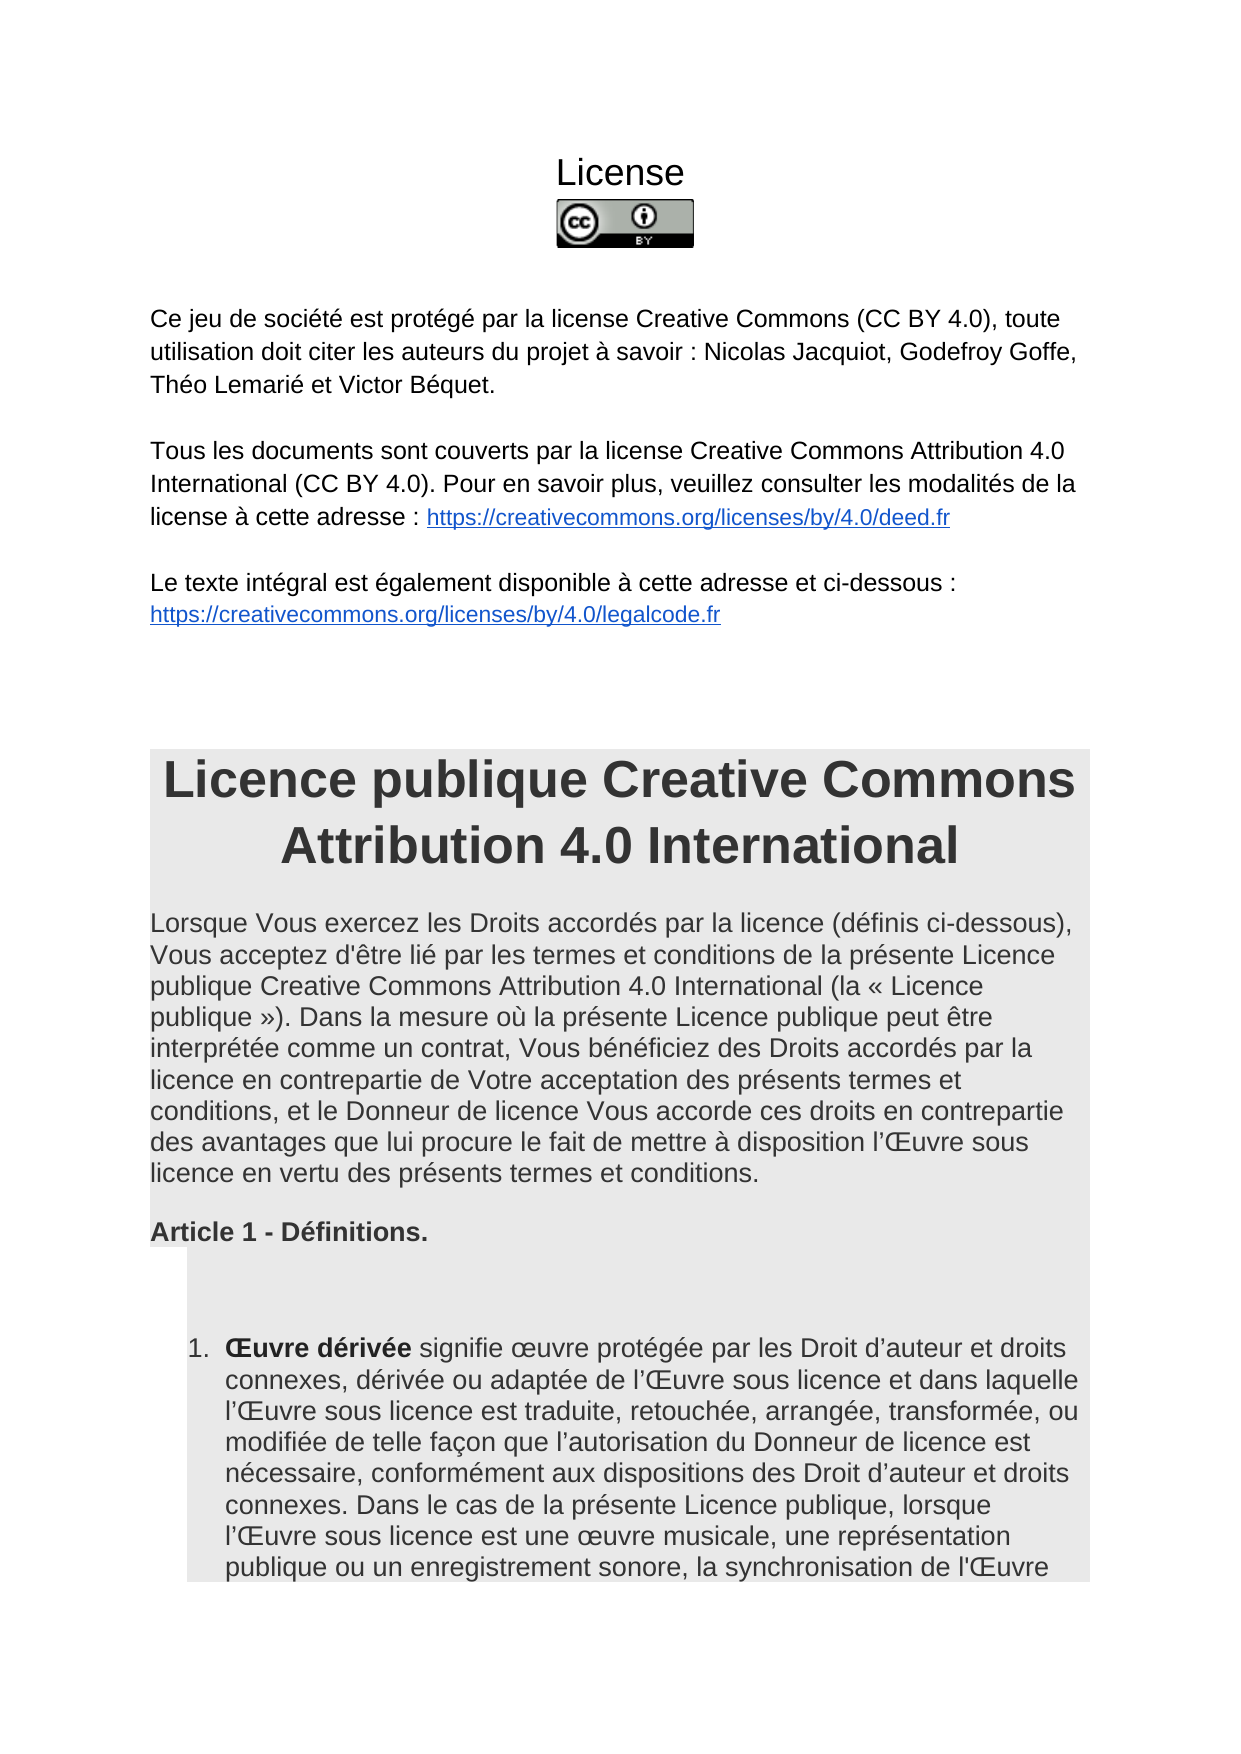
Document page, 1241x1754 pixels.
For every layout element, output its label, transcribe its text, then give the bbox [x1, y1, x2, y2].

text License [150, 150, 1090, 193]
text Ce jeu de société est protégé par la license Creative Commons (CC BY 4.0), toute utilisation doit citer les auteurs du projet à savoir : Nicolas Jacquiot, Godefroy Goffe, Théo Lemarié et Victor Béquet. [150, 304, 1090, 399]
text Lorsque Vous exercez les Droits accordés par la licence (définis ci-dessous), Vous acceptez d'être lié par les termes et conditions de la présente Licence publique Creative Commons Attribution 4.0 International (la « Licence publique »). Dans la mesure où la présente Licence publique peut être interprétée comme un contrat, Vous bénéficiez des Droits accordés par la licence en contrepartie de Votre acceptation des présents termes et conditions, et le Donneur de licence Vous accorde ces droits en contrepartie des avantages que lui procure le fait de mettre à disposition l’Œuvre sous licence en vertu des présents termes et conditions. [150, 907, 1090, 1189]
text Le texte intégral est également disponible à cette adresse et ci-dessous : https://creativecommons.org/licenses/by/4.0/legalcode.fr [150, 568, 1090, 627]
text Article 1 - Définitions. [150, 1216, 1090, 1247]
text Tous les documents sont couverts par la license Creative Commons Attribution 4.0 International (CC BY 4.0). Pour en savoir plus, veuillez consulter les modalités de la license à cette adresse : https://creativecommons.org/licenses/by/4.0/deed.fr [150, 436, 1090, 531]
subtitle Licence publique Creative Commons Attribution 4.0 International [150, 749, 1090, 874]
list Œuvre dérivée signifie œuvre protégée par les Droit d’auteur et droits connexes, dérivée ou adaptée de l’Œuvre sous licence et dans laquelle l’Œuvre sous licence est traduite, retouchée, arrangée, transformée, ou modifiée de telle façon que l’autorisation du Donneur de licence est nécessaire, conformément aux dispositions des Droit d’auteur et droits connexes. Dans le cas de la présente Licence publique, lorsque l’Œuvre sous licence est une œuvre musicale, une représentation publique ou un enregistrement sonore, la synchronisation de l'Œuvre [187, 1332, 1090, 1582]
picture [556, 199, 694, 248]
